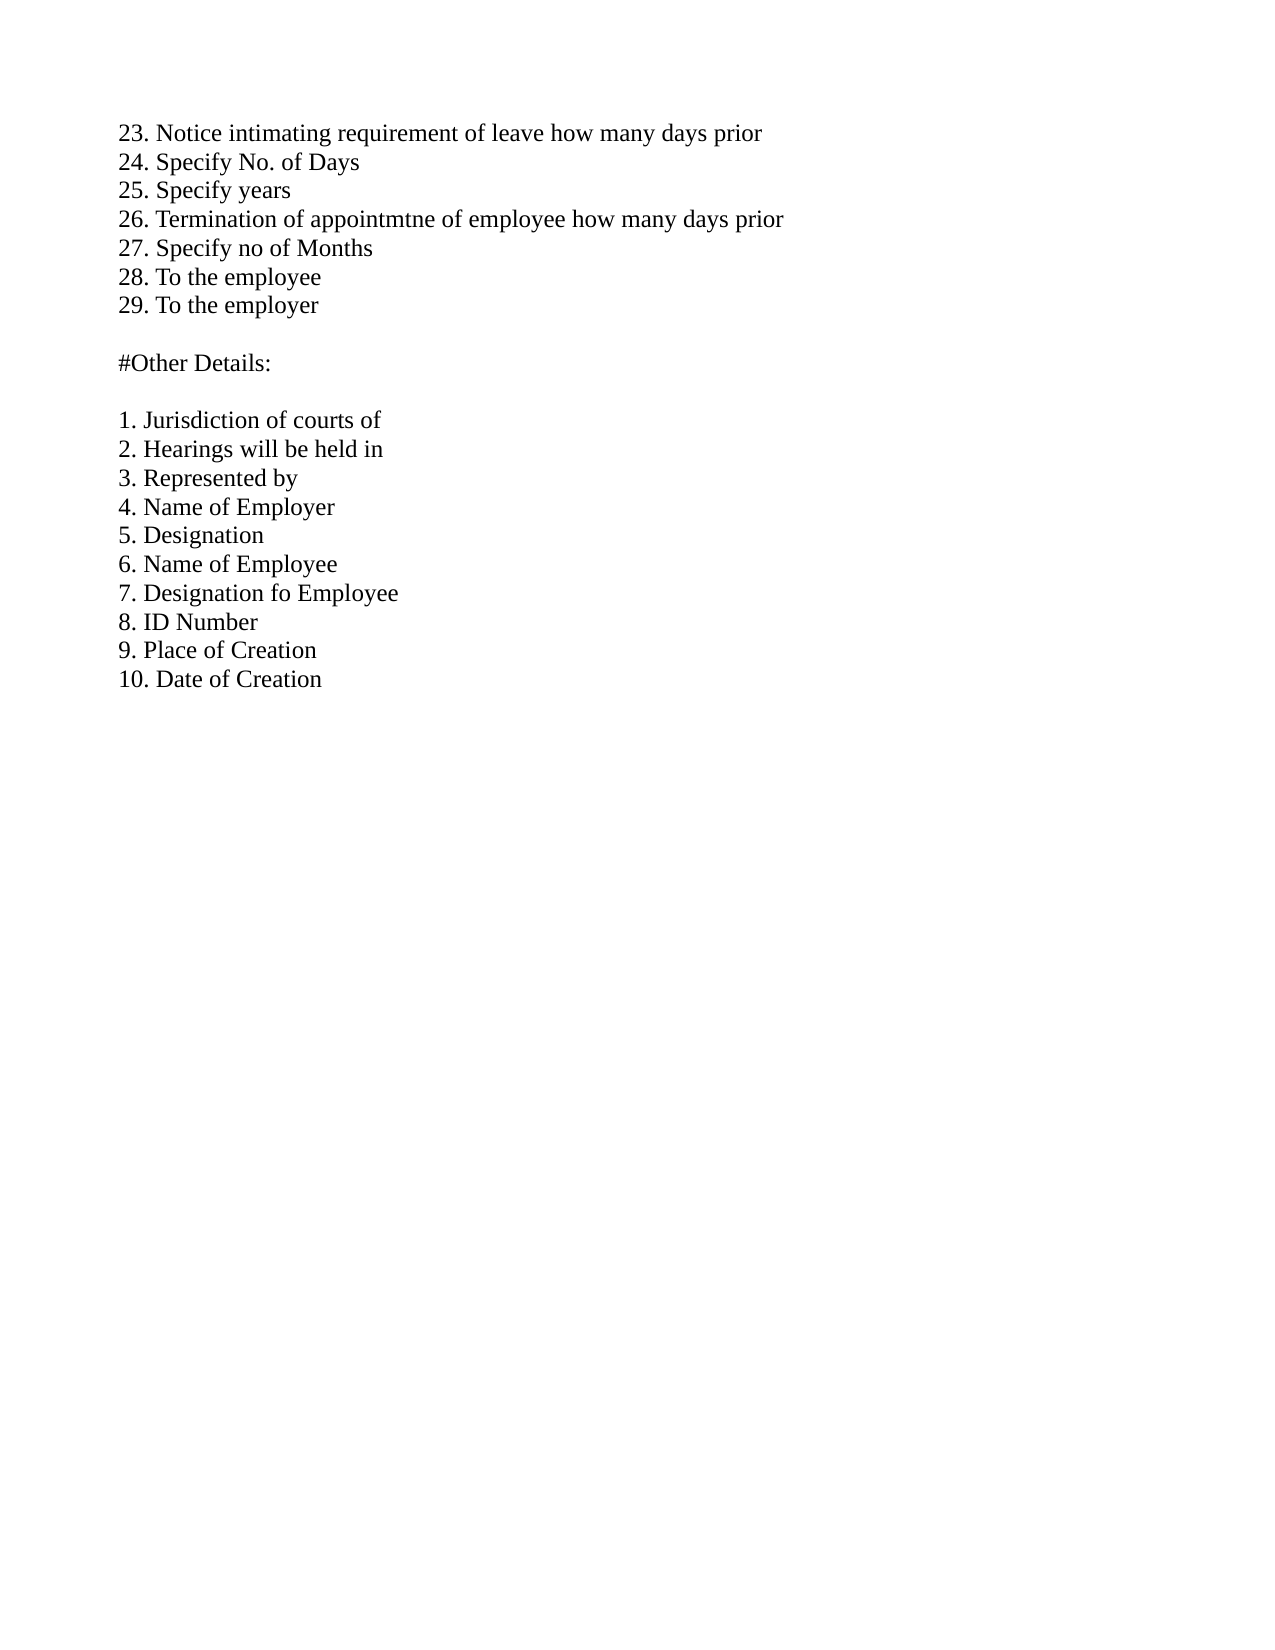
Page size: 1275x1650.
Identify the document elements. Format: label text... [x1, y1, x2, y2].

text 7. Designation fo Employee [118, 578, 1157, 607]
text 26. Termination of appointmtne of employee how many days prior [118, 204, 1157, 233]
text 2. Hearings will be held in [118, 434, 1157, 463]
text 25. Specify years [118, 176, 1157, 204]
text 27. Specify no of Months [118, 233, 1157, 262]
text 28. To the employee [118, 262, 1157, 291]
text 3. Represented by [118, 463, 1157, 492]
text 9. Place of Creation [118, 636, 1157, 664]
text 5. Designation [118, 521, 1157, 549]
text 4. Name of Employer [118, 492, 1157, 521]
text #Other Details: [118, 348, 1157, 377]
text 29. To the employer [118, 291, 1157, 319]
text 6. Name of Employee [118, 549, 1157, 578]
text 10. Date of Creation [118, 664, 1157, 693]
text 1. Jurisdiction of courts of [118, 406, 1157, 434]
text 24. Specify No. of Days [118, 147, 1157, 176]
text 8. ID Number [118, 607, 1157, 636]
text 23. Notice intimating requirement of leave how many days prior [118, 118, 1157, 147]
